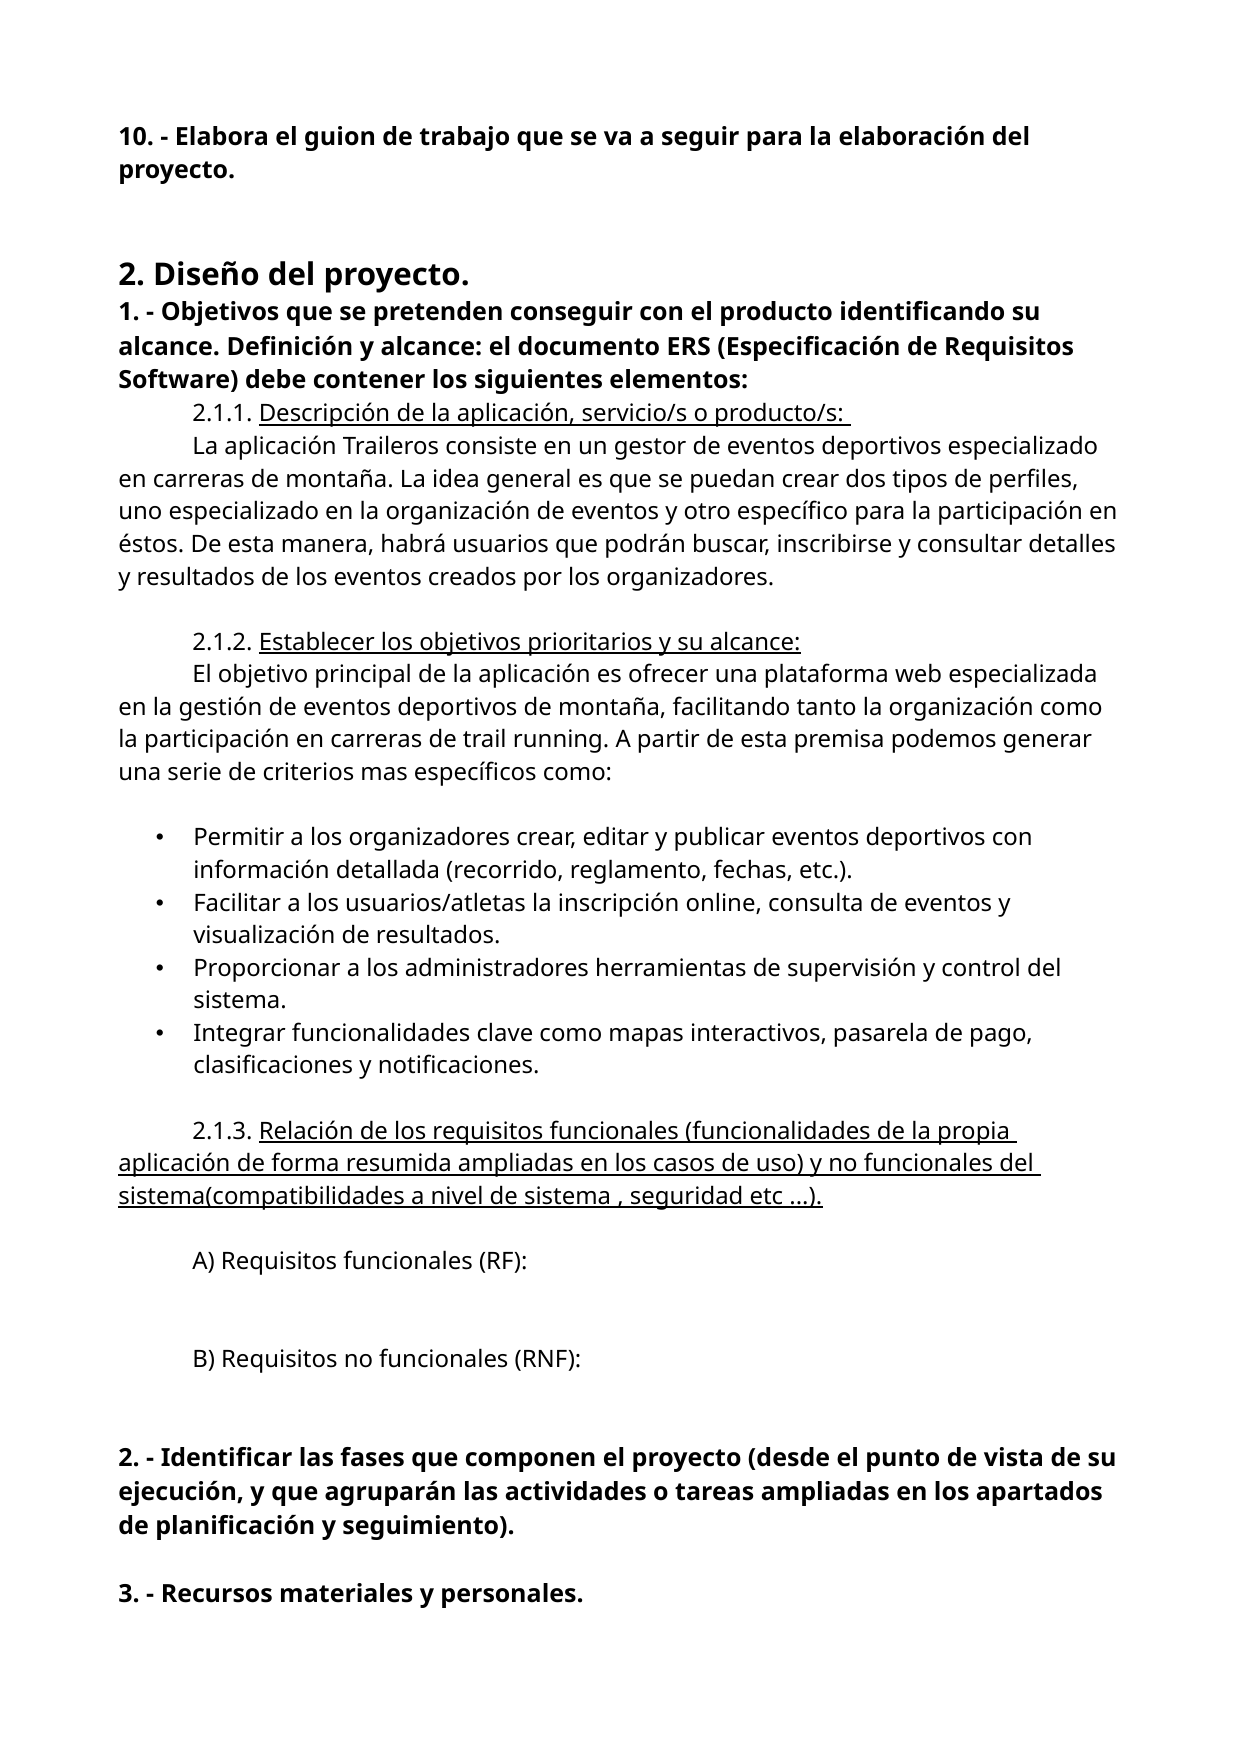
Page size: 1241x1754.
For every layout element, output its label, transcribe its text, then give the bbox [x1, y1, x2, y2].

text B) Requisitos no funcionales (RNF): [118, 1342, 1122, 1374]
list Permitir a los organizadores crear, editar y publicar eventos deportivos con información detallada (recorrido, reglamento, fechas, etc.). [156, 820, 1122, 885]
text 2. - Identificar las fases que componen el proyecto (desde el punto de vista de su ejecución, y que agruparán las actividades o tareas ampliadas en los apartados de planificación y seguimiento). [118, 1439, 1122, 1542]
text 2.1.2. Establecer los objetivos prioritarios y su alcance: [118, 624, 1122, 657]
list Integrar funcionalidades clave como mapas interactivos, pasarela de pago, clasificaciones y notificaciones. [156, 1016, 1122, 1081]
text A) Requisitos funcionales (RF): [118, 1244, 1122, 1277]
text 2.1.3. Relación de los requisitos funcionales (funcionalidades de la propia aplicación de forma resumida ampliadas en los casos de uso) y no funcionales del sistema(compatibilidades a nivel de sistema , seguridad etc ...). [118, 1113, 1122, 1211]
list Proporcionar a los administradores herramientas de supervisión y control del sistema. [156, 951, 1122, 1016]
list Facilitar a los usuarios/atletas la inscripción online, consulta de eventos y visualización de resultados. [156, 885, 1122, 951]
text 2.1.1. Descripción de la aplicación, servicio/s o producto/s: [118, 396, 1122, 429]
text 3. - Recursos materiales y personales. [118, 1576, 1122, 1610]
text La aplicación Traileros consiste en un gestor de eventos deportivos especializado en carreras de montaña. La idea general es que se puedan crear dos tipos de perfiles, uno especializado en la organización de eventos y otro específico para la participación en éstos. De esta manera, habrá usuarios que podrán buscar, inscribirse y consultar detalles y resultados de los eventos creados por los organizadores. [118, 429, 1122, 592]
text El objetivo principal de la aplicación es ofrecer una plataforma web especializada en la gestión de eventos deportivos de montaña, facilitando tanto la organización como la participación en carreras de trail running. A partir de esta premisa podemos generar una serie de criterios mas específicos como: [118, 657, 1122, 787]
text 2. Diseño del proyecto. [118, 251, 1122, 294]
text 10. - Elabora el guion de trabajo que se va a seguir para la elaboración del proyecto. [118, 118, 1122, 186]
text 1. - Objetivos que se pretenden conseguir con el producto identificando su alcance. Definición y alcance: el documento ERS (Especificación de Requisitos Software) debe contener los siguientes elementos: [118, 294, 1122, 396]
